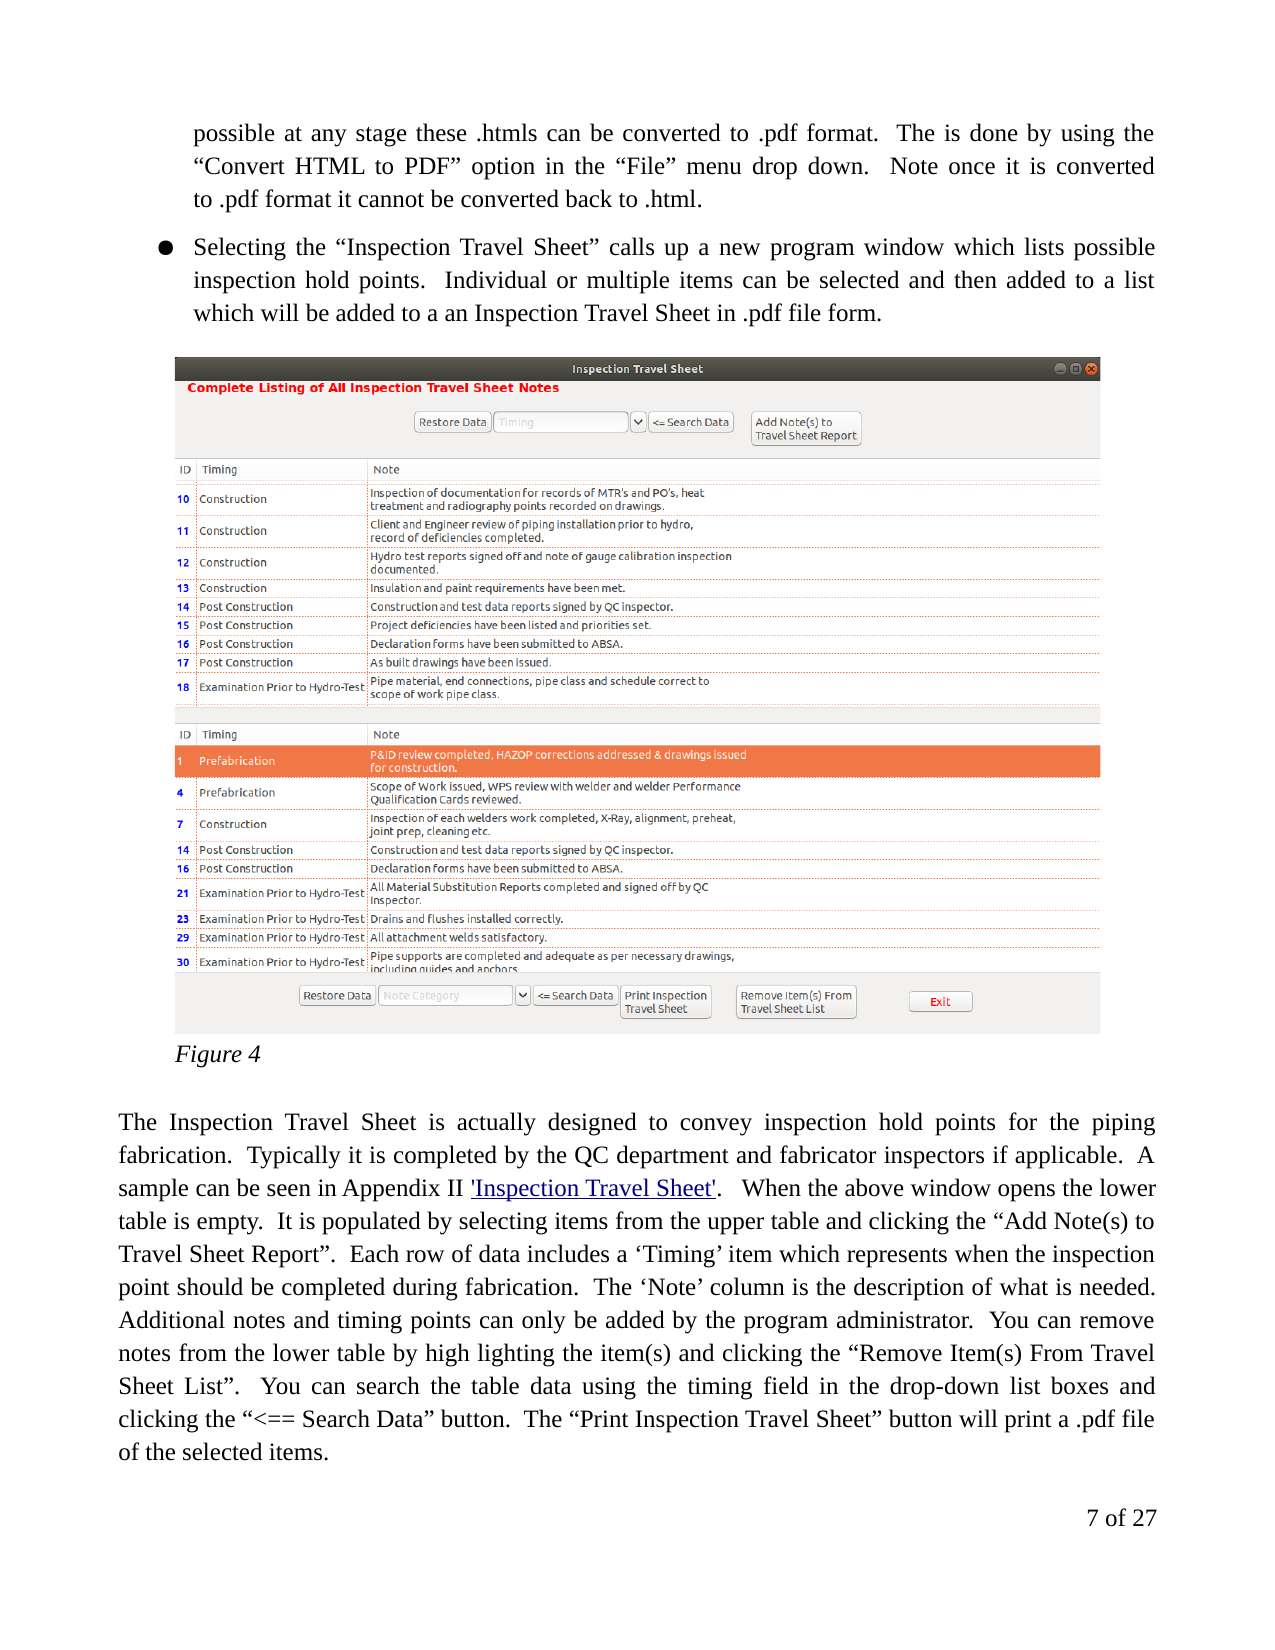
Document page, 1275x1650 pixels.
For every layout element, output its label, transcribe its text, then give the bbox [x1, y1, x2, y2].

list Selecting the “Inspection Travel Sheet” calls up a new program window which lists possible inspection hold points. Individual or multiple items can be selected and then added to a list which will be added to a an Inspection Travel Sheet in .pdf file form. [156, 232, 1157, 327]
list possible at any stage these .htmls can be converted to .pdf format. The is done by using the “Convert HTML to PDF” option in the “File” menu drop down. Note once it is converted to .pdf format it cannot be converted back to .html. [156, 118, 1157, 213]
text The Inspection Travel Sheet is actually designed to convey inspection hold points for the piping fabrication. Typically it is completed by the QC department and fabricator inspectors if applicable. A sample can be seen in Appendix II 'Inspection Travel Sheet'. When the above window opens the lower table is empty. It is populated by selecting items from the upper table and clicking the “Add Note(s) to Travel Sheet Report”. Each row of data includes a ‘Timing’ item which represents when the inspection point should be completed during fabrication. The ‘Note’ column is the description of what is needed. Additional notes and timing points can only be added by the program administrator. You can remove notes from the lower table by high lighting the item(s) and clicking the “Remove Item(s) From Travel Sheet List”. You can search the table data using the timing field in the drop-down list boxes and clicking the “<== Search Data” button. The “Print Inspection Travel Sheet” button will print a .pdf file of the selected items. [118, 1107, 1157, 1466]
picture [174, 357, 1101, 1034]
text Figure 4 [175, 1034, 1100, 1067]
